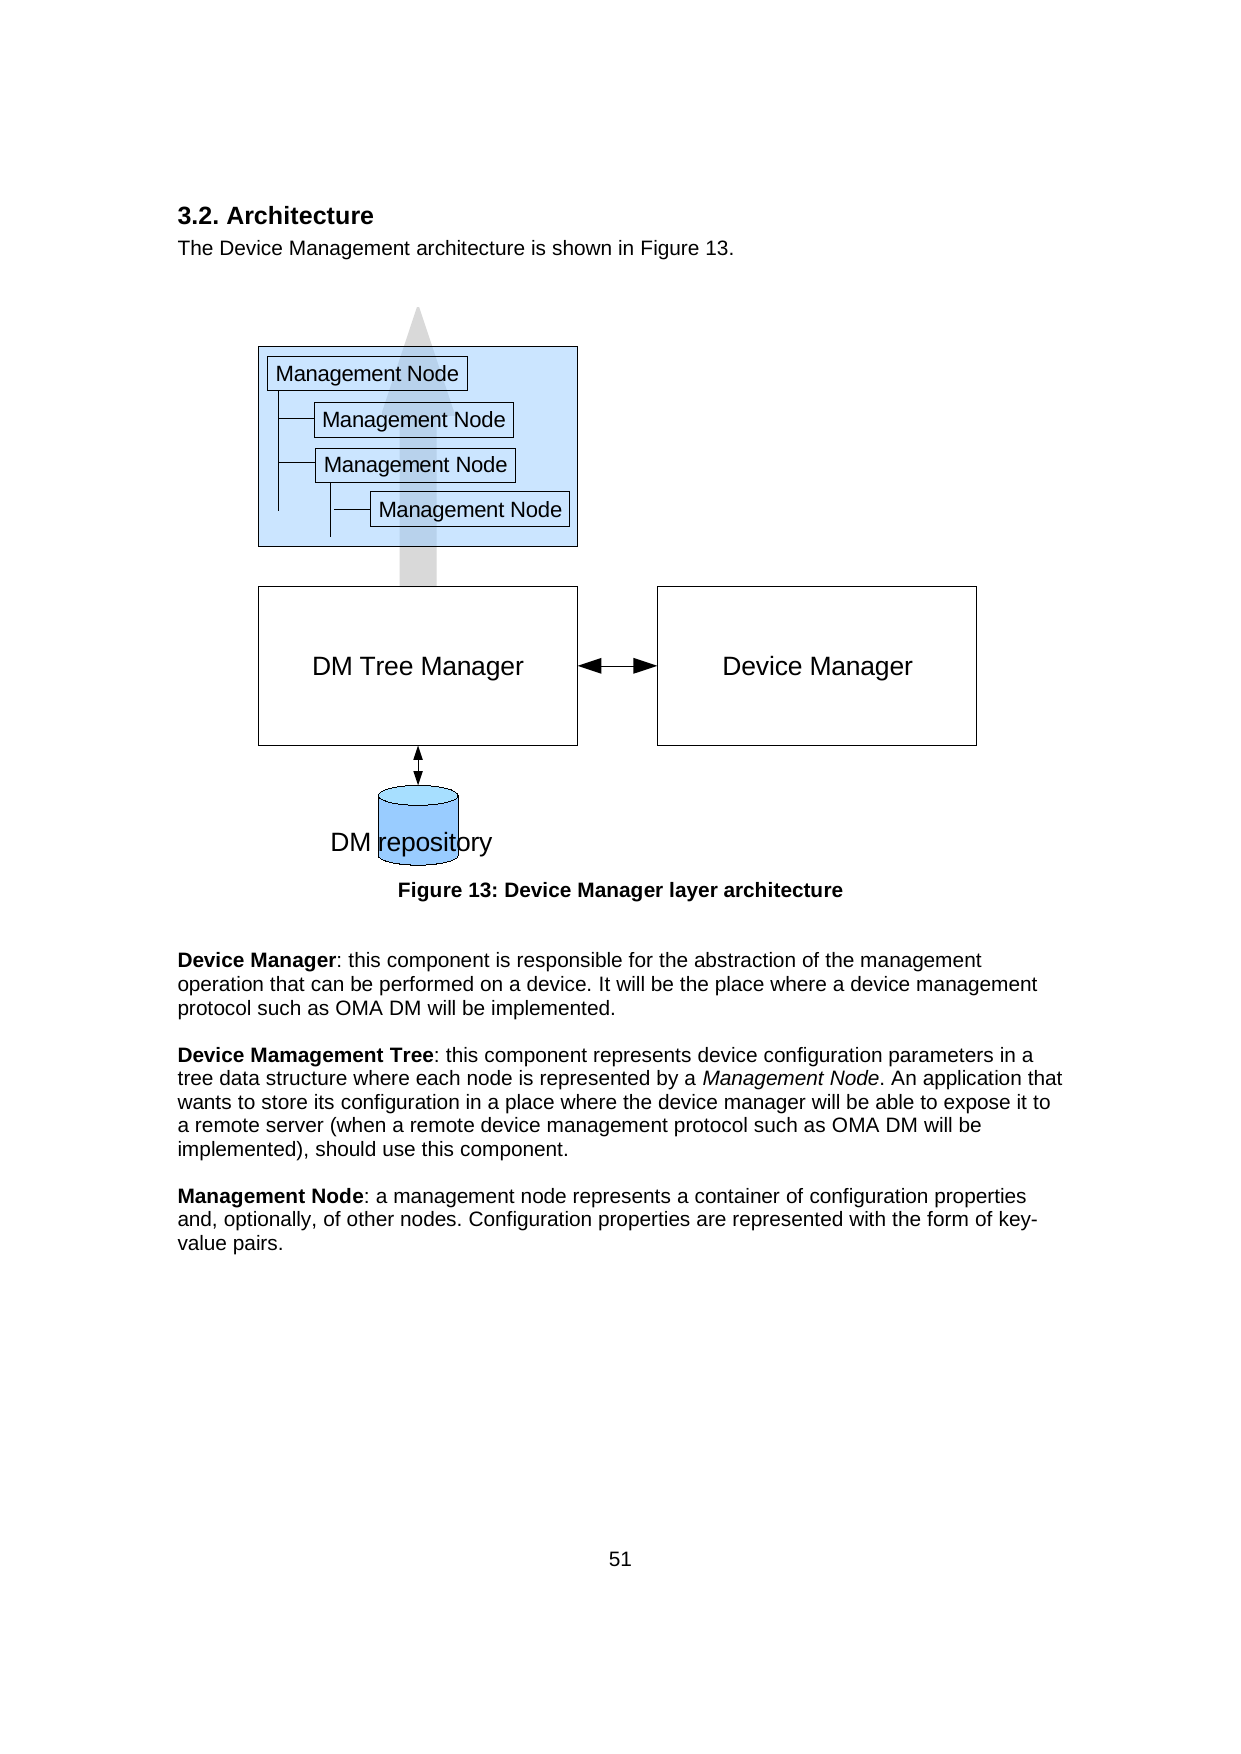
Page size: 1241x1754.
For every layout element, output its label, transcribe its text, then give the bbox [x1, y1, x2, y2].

text Figure 13: Device Manager layer architecture [177, 301, 1063, 902]
text Device Manager: this component is responsible for the abstraction of the management operation that can be performed on a device. It will be the place where a device management protocol such as OMA DM will be implemented. [177, 949, 1063, 1019]
subtitle Architecture [177, 202, 1063, 230]
text Device Mamagement Tree: this component represents device configuration parameters in a tree data structure where each node is represented by a Management Node. An application that wants to store its configuration in a place where the device manager will be able to expose it to a remote server (when a remote device management protocol such as OMA DM will be implemented), should use this component. [177, 1043, 1063, 1161]
text The Device Management architecture is shown in Figure 13. [177, 236, 1063, 260]
text Management Node: a management node represents a container of configuration properties and, optionally, of other nodes. Configuration properties are represented with the form of key-value pairs. [177, 1184, 1063, 1255]
